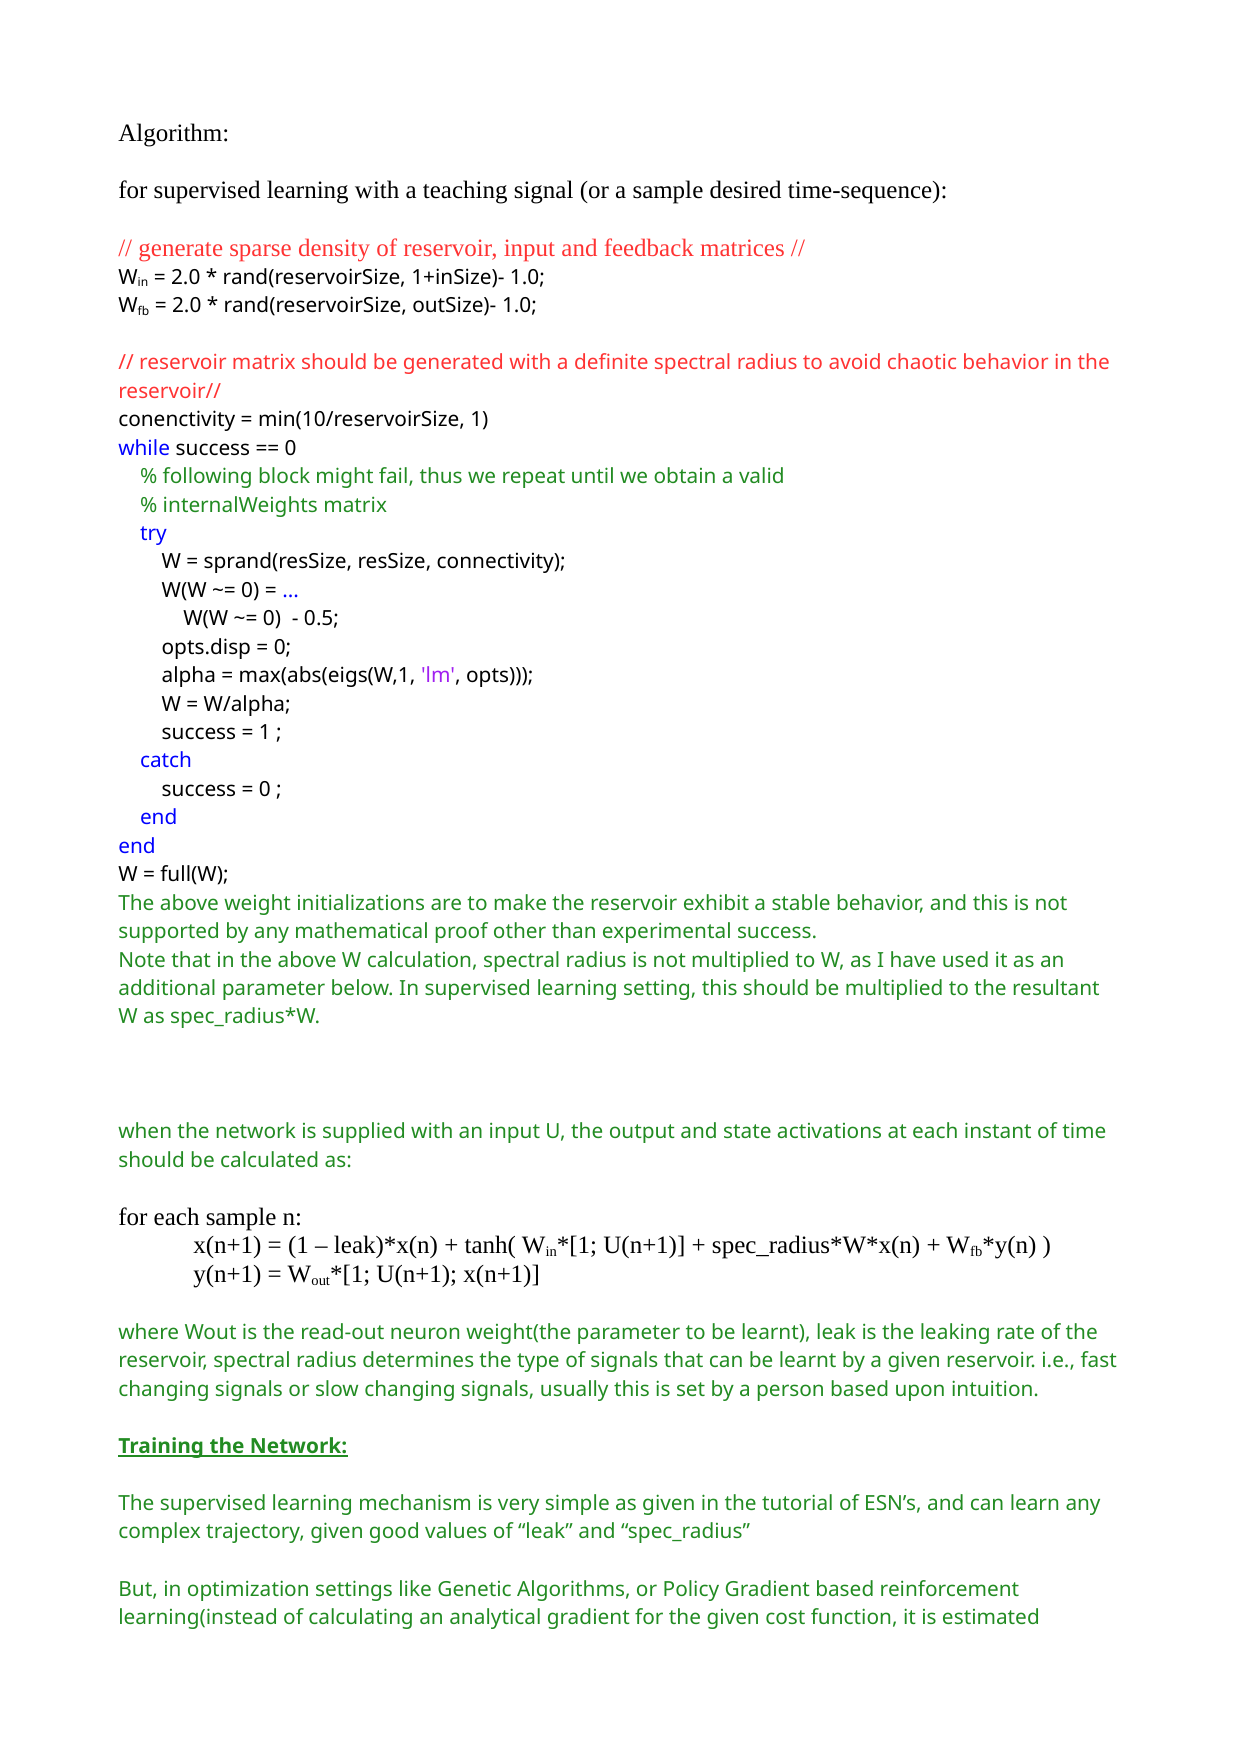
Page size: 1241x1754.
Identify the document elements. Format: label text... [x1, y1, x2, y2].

text Training the Network: [118, 1431, 1122, 1459]
text % internalWeights matrix [118, 490, 1122, 518]
text But, in optimization settings like Genetic Algorithms, or Policy Gradient based reinforcement learning(instead of calculating an analytical gradient for the given cost function, it is estimated [118, 1574, 1122, 1631]
text for each sample n: [118, 1202, 1122, 1231]
text The supervised learning mechanism is very simple as given in the tutorial of ESN’s, and can learn any complex trajectory, given good values of “leak” and “spec_radius” [118, 1488, 1122, 1545]
text opts.disp = 0; [118, 632, 1122, 660]
text % following block might fail, thus we repeat until we obtain a valid [118, 461, 1122, 490]
text x(n+1) = (1 – leak)*x(n) + tanh( Win*[1; U(n+1)] + spec_radius*W*x(n) + Wfb*y(n) ) [118, 1231, 1122, 1259]
text Note that in the above W calculation, spectral radius is not multiplied to W, as I have used it as an additional parameter below. In supervised learning setting, this should be multiplied to the resultant W as spec_radius*W. [118, 945, 1122, 1030]
text while success == 0 [118, 433, 1122, 461]
text success = 1 ; [118, 717, 1122, 746]
text where Wout is the read-out neuron weight(the parameter to be learnt), leak is the leaking rate of the reservoir, spectral radius determines the type of signals that can be learnt by a given reservoir. i.e., fast changing signals or slow changing signals, usually this is set by a person based upon intuition. [118, 1317, 1122, 1402]
text Wfb = 2.0 * rand(reservoirSize, outSize)- 1.0; [118, 290, 1122, 319]
text y(n+1) = Wout*[1; U(n+1); x(n+1)] [118, 1259, 1122, 1288]
text success = 0 ; [118, 774, 1122, 802]
text W(W ~= 0) = ... [118, 575, 1122, 603]
text Algorithm: [118, 118, 1122, 147]
text // generate sparse density of reservoir, input and feedback matrices // [118, 233, 1122, 262]
text conenctivity = min(10/reservoirSize, 1) [118, 404, 1122, 433]
text when the network is supplied with an input U, the output and state activations at each instant of time should be calculated as: [118, 1116, 1122, 1173]
text try [118, 518, 1122, 547]
text // reservoir matrix should be generated with a definite spectral radius to avoid chaotic behavior in the reservoir// [118, 347, 1122, 404]
text end [118, 802, 1122, 831]
text W = sprand(resSize, resSize, connectivity); [118, 547, 1122, 575]
text end [118, 831, 1122, 859]
text for supervised learning with a teaching signal (or a sample desired time-sequence): [118, 176, 1122, 204]
text catch [118, 746, 1122, 774]
text Win = 2.0 * rand(reservoirSize, 1+inSize)- 1.0; [118, 262, 1122, 290]
text W = W/alpha; [118, 689, 1122, 717]
text alpha = max(abs(eigs(W,1, 'lm', opts))); [118, 660, 1122, 689]
text W(W ~= 0) - 0.5; [118, 603, 1122, 632]
text The above weight initializations are to make the reservoir exhibit a stable behavior, and this is not supported by any mathematical proof other than experimental success. [118, 888, 1122, 945]
text W = full(W); [118, 859, 1122, 888]
